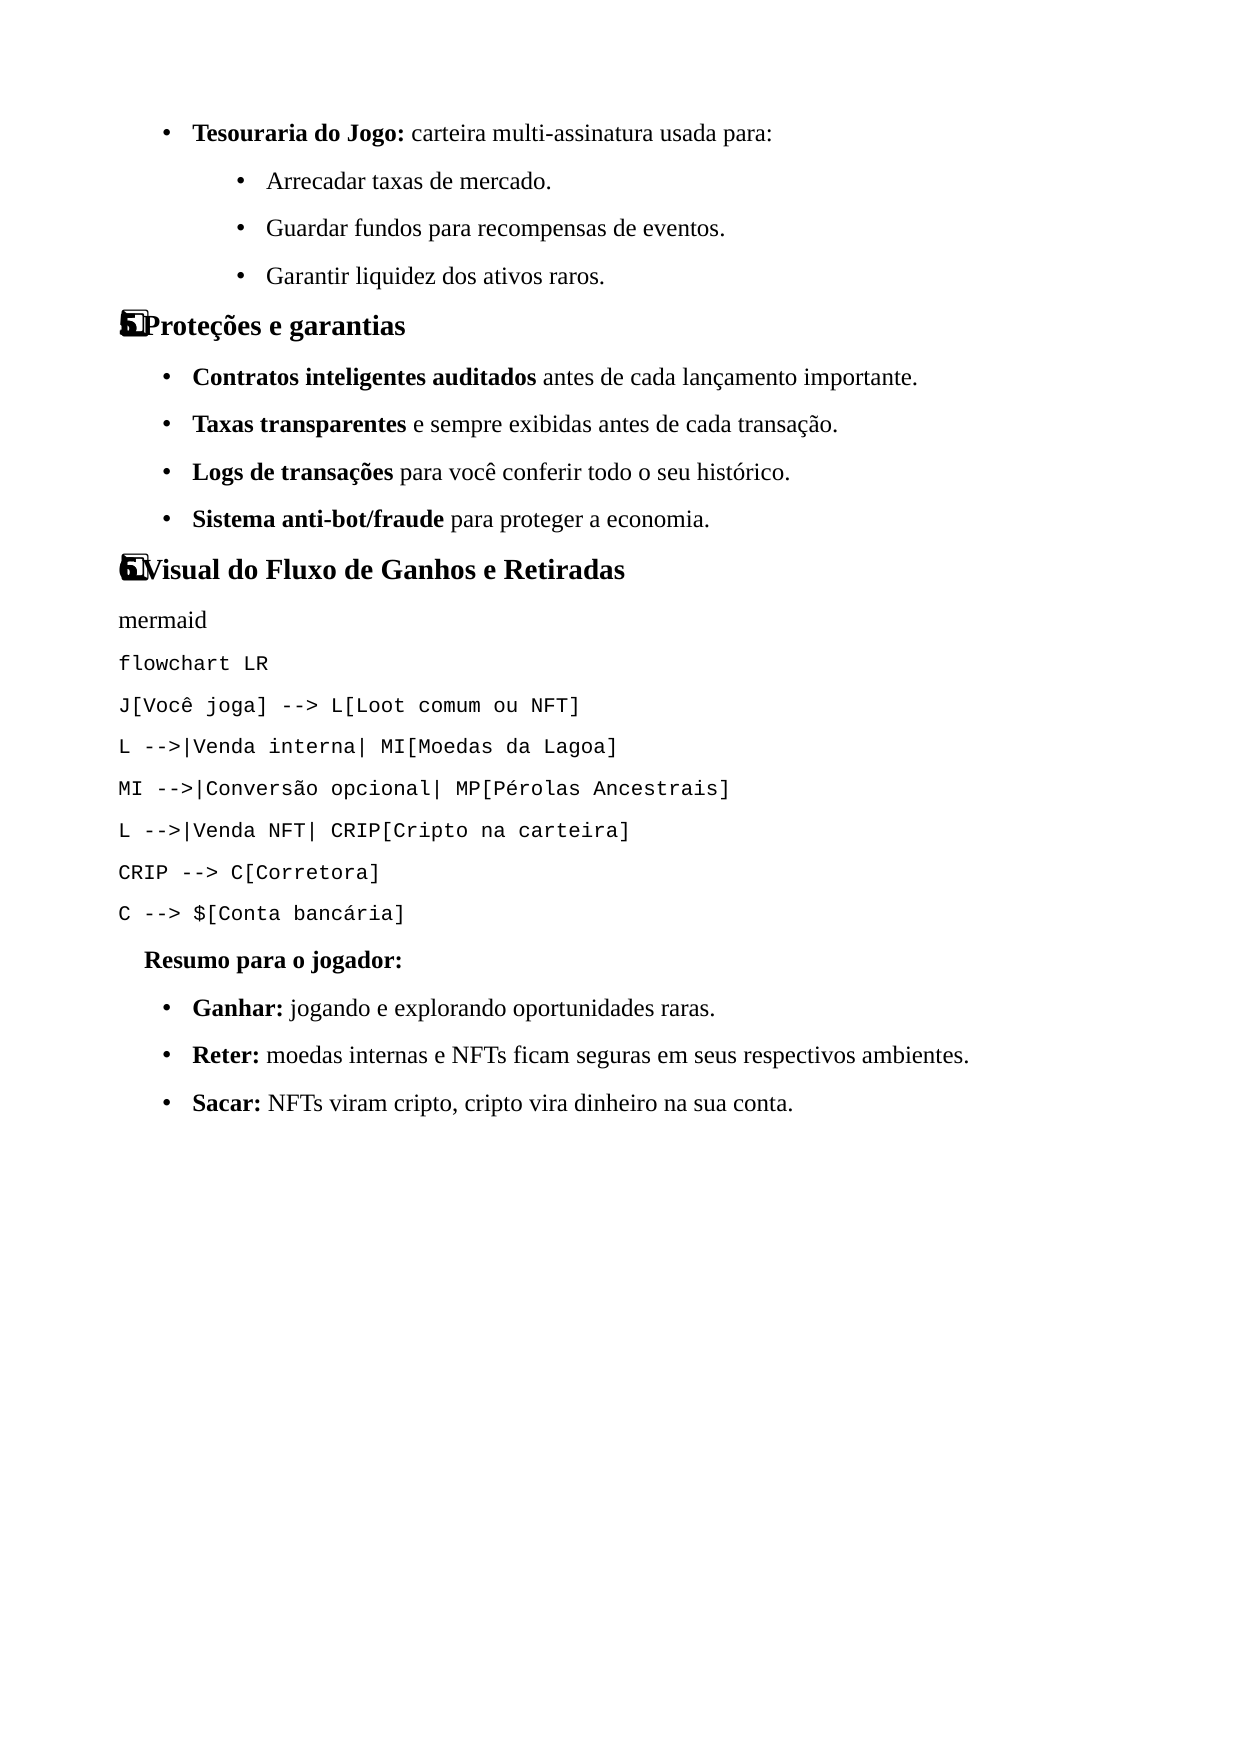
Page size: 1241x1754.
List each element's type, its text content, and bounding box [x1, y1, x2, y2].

list Arrecadar taxas de mercado. [236, 166, 1122, 194]
subtitle 6️⃣ Visual do Fluxo de Ganhos e Retiradas [118, 552, 1122, 586]
text flowchart LR [118, 653, 1122, 676]
list Garantir liquidez dos ativos raros. [236, 261, 1122, 290]
list Contratos inteligentes auditados antes de cada lançamento importante. [162, 362, 1122, 390]
text L -->|Venda interna| MI[Moedas da Lagoa] [118, 736, 1122, 760]
text 💬 Resumo para o jogador: [118, 945, 1122, 974]
text C --> $[Conta bancária] [118, 903, 1122, 927]
list Ganhar: jogando e explorando oportunidades raras. [162, 993, 1122, 1022]
text mermaid [118, 605, 1122, 634]
subtitle 5️⃣ Proteções e garantias [118, 308, 1122, 342]
text L -->|Venda NFT| CRIP[Cripto na carteira] [118, 820, 1122, 843]
list Logs de transações para você conferir todo o seu histórico. [162, 457, 1122, 486]
list Taxas transparentes e sempre exibidas antes de cada transação. [162, 409, 1122, 438]
text CRIP --> C[Corretora] [118, 862, 1122, 885]
list Sacar: NFTs viram cripto, cripto vira dinheiro na sua conta. [162, 1088, 1122, 1117]
list Reter: moedas internas e NFTs ficam seguras em seus respectivos ambientes. [162, 1040, 1122, 1069]
text J[Você joga] --> L[Loot comum ou NFT] [118, 694, 1122, 718]
text MI -->|Conversão opcional| MP[Pérolas Ancestrais] [118, 778, 1122, 802]
list Sistema anti‑bot/fraude para proteger a economia. [162, 504, 1122, 533]
list Guardar fundos para recompensas de eventos. [236, 213, 1122, 242]
list Tesouraria do Jogo: carteira multi‑assinatura usada para: [162, 118, 1122, 147]
